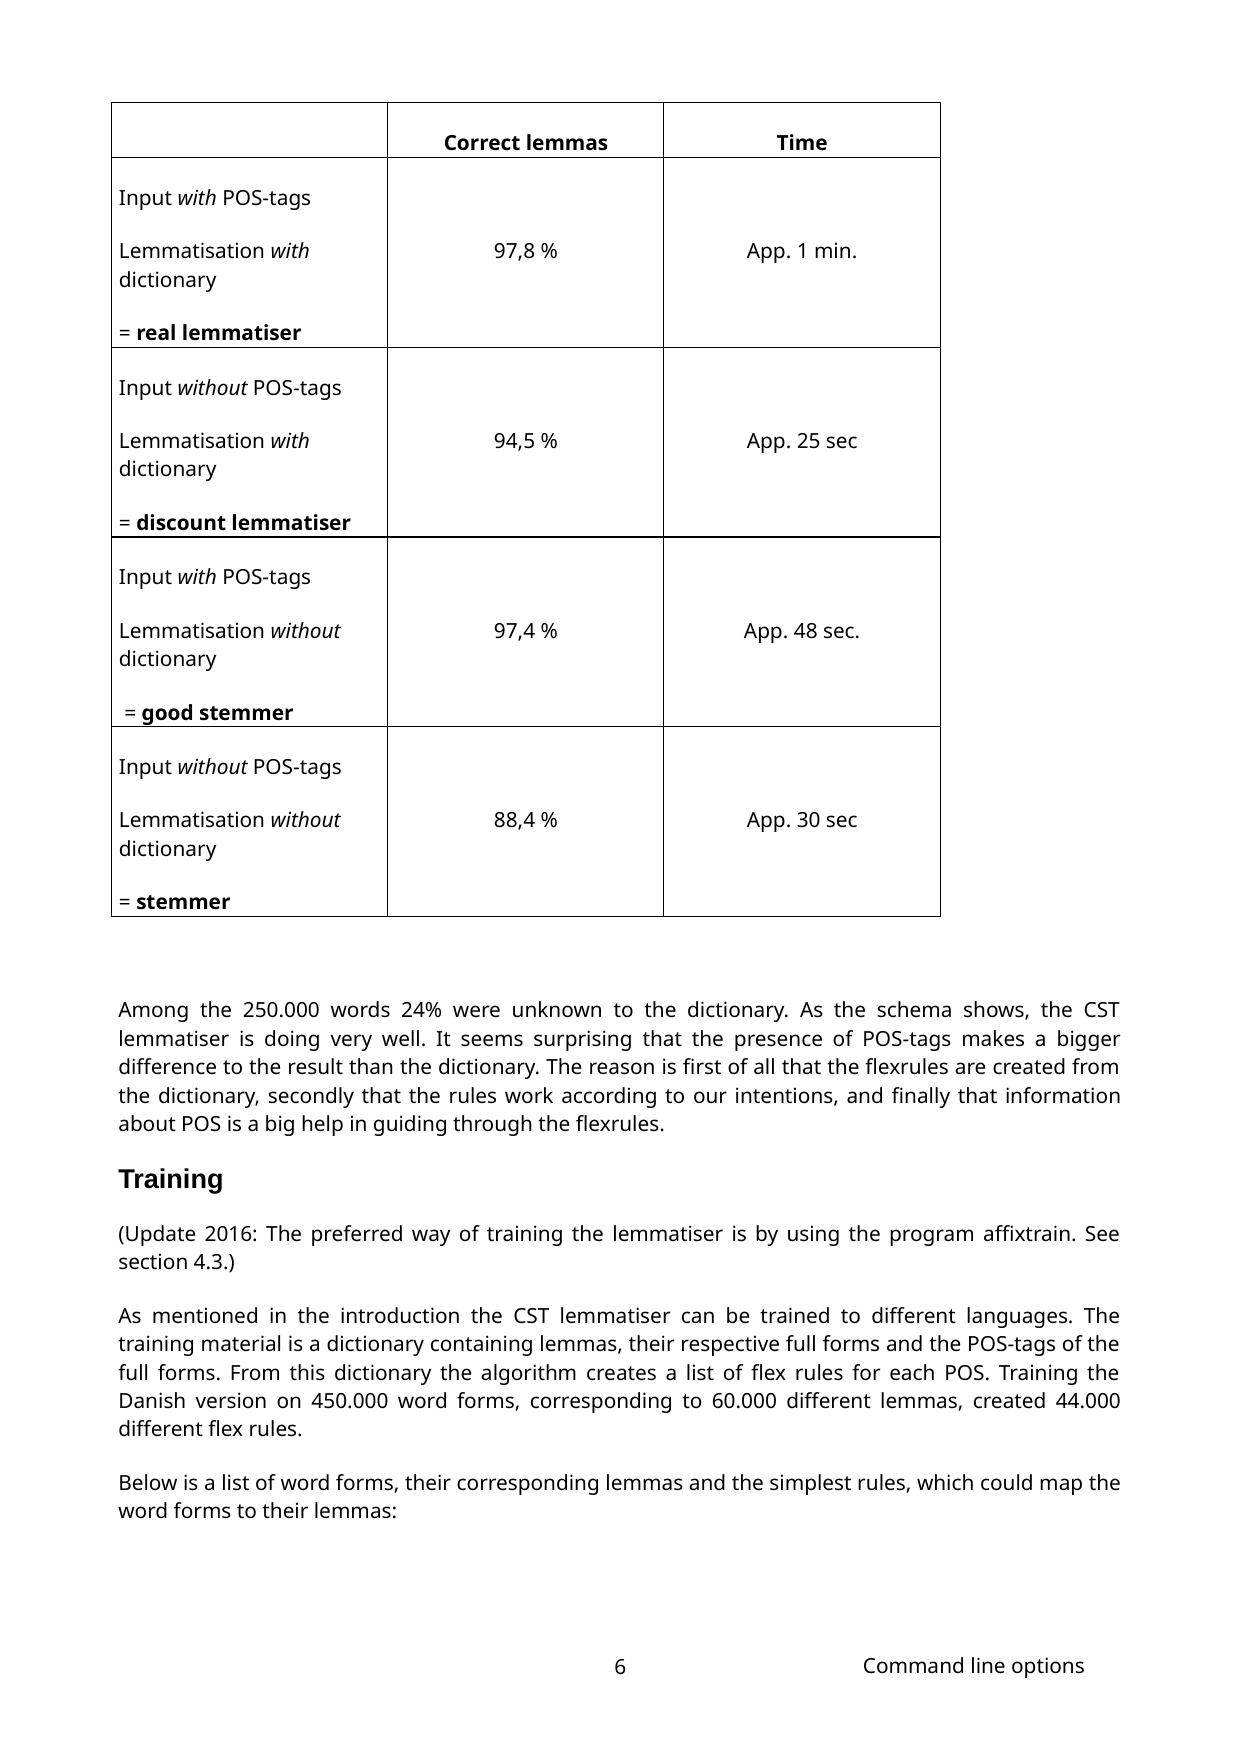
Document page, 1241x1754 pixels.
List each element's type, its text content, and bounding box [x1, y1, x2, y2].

table_cell App. 48 sec. [664, 538, 940, 726]
table_cell App. 25 sec [664, 348, 940, 536]
table_cell Input with POS-tags Lemmatisation with dictionary = real lemmatiser [112, 158, 387, 347]
text (Update 2016: The preferred way of training the lemmatiser is by using the program affixtrain. See section 4.3.) [118, 1219, 1122, 1276]
table_cell Input with POS-tags Lemmatisation without dictionary = good stemmer [112, 538, 387, 726]
table_cell 97,4 % [388, 538, 663, 726]
table_cell 88,4 % [388, 727, 663, 916]
table_cell 97,8 % [388, 158, 663, 347]
text Among the 250.000 words 24% were unknown to the dictionary. As the schema shows, the CST lemmatiser is doing very well. It seems surprising that the presence of POS-tags makes a bigger difference to the result than the dictionary. The reason is first of all that the flexrules are created from the dictionary, secondly that the rules work according to our intentions, and finally that information about POS is a big help in guiding through the flexrules. [118, 995, 1122, 1138]
table_cell Input without POS-tags Lemmatisation without dictionary = stemmer [112, 727, 387, 916]
table_header Correct lemmas [388, 103, 663, 157]
table_cell 94,5 % [388, 348, 663, 536]
text Below is a list of word forms, their corresponding lemmas and the simplest rules, which could map the word forms to their lemmas: [118, 1468, 1122, 1525]
text As mentioned in the introduction the CST lemmatiser can be trained to different languages. The training material is a dictionary containing lemmas, their respective full forms and the POS-tags of the full forms. From this dictionary the algorithm creates a list of flex rules for each POS. Training the Danish version on 450.000 word forms, corresponding to 60.000 different lemmas, created 44.000 different flex rules. [118, 1301, 1122, 1443]
table_cell App. 1 min. [664, 158, 940, 347]
table_header [112, 103, 387, 157]
table_cell App. 30 sec [664, 727, 940, 916]
subtitle Training [118, 1163, 1122, 1194]
table_cell Input without POS-tags Lemmatisation with dictionary = discount lemmatiser [112, 348, 387, 536]
table_header Time [664, 103, 940, 157]
